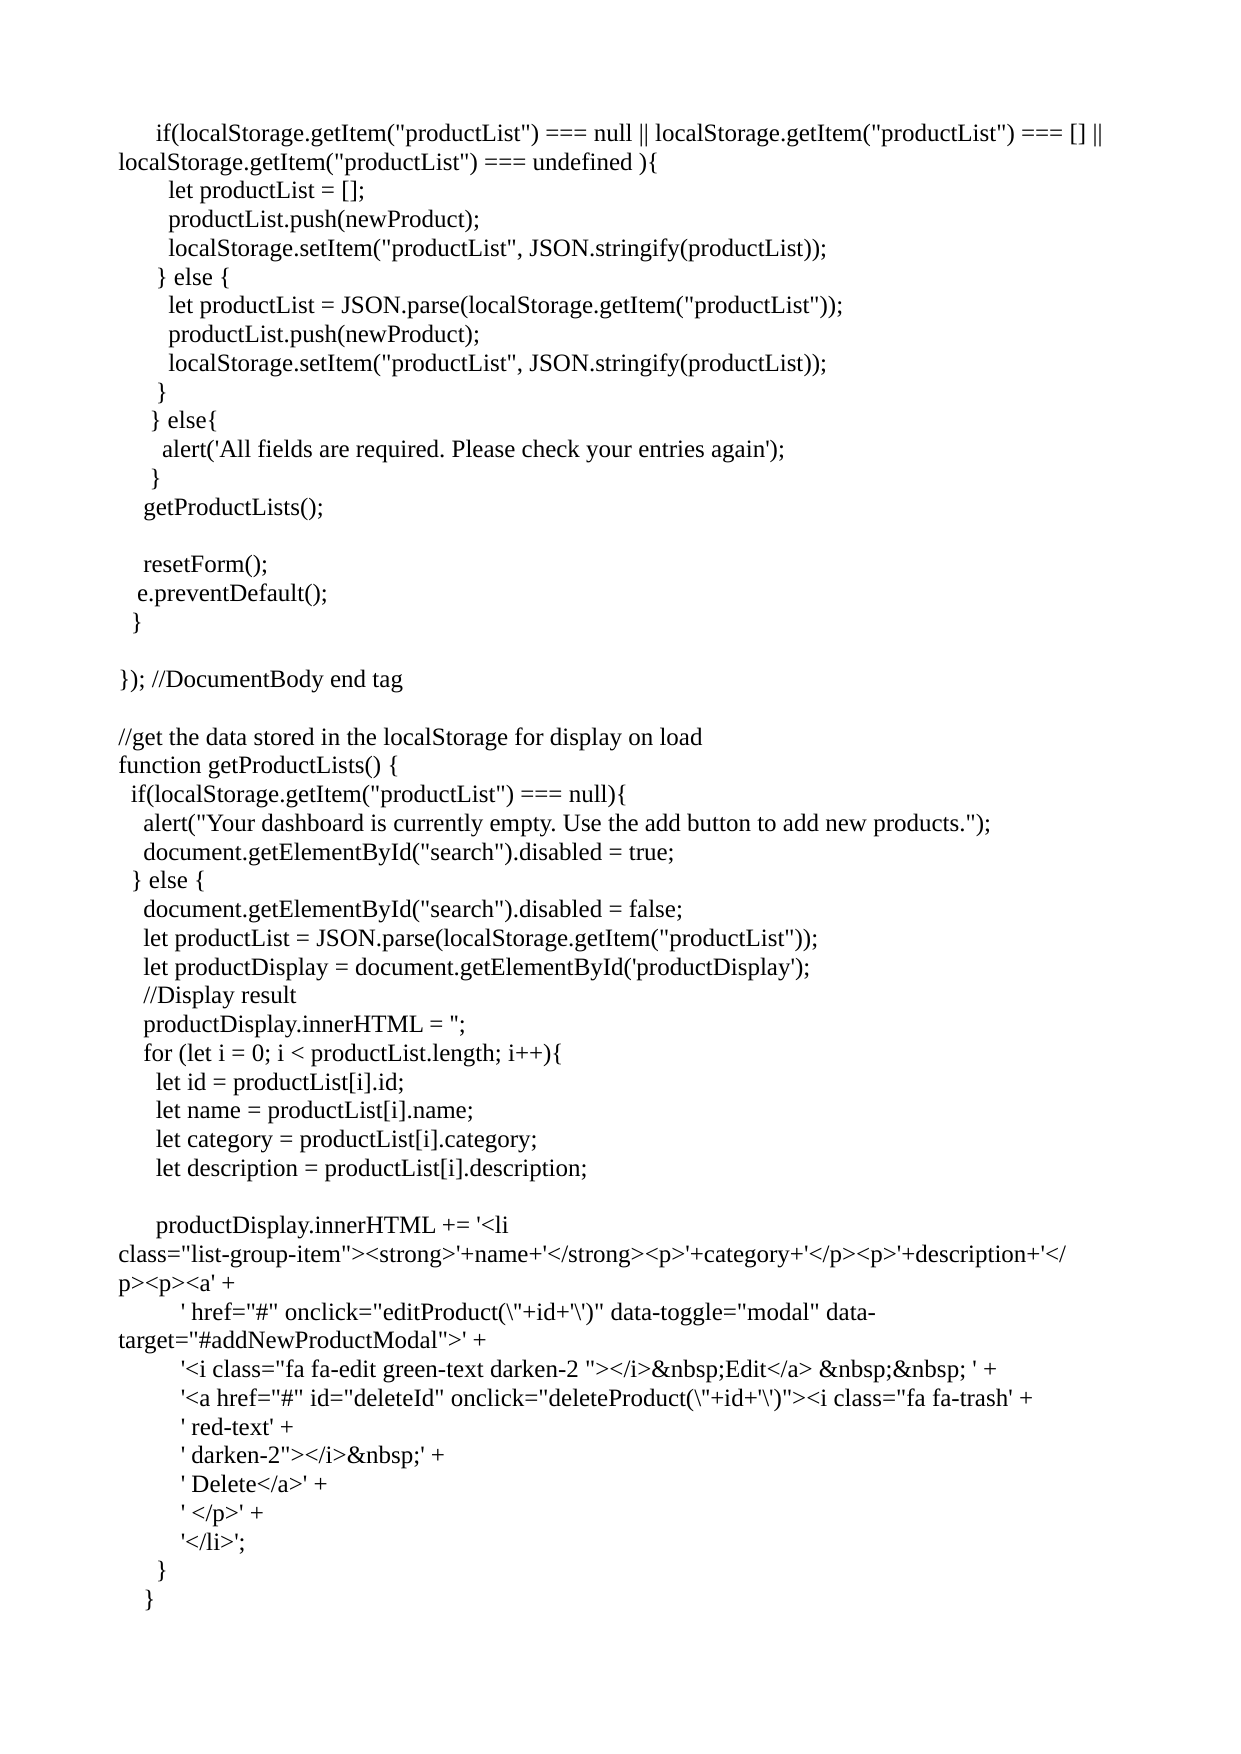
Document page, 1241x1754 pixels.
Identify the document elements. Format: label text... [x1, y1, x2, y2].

text localStorage.setItem("productList", JSON.stringify(productList)); [118, 348, 1122, 377]
text let category = productList[i].category; [118, 1124, 1122, 1153]
text let id = productList[i].id; [118, 1067, 1122, 1096]
text '</li>'; [118, 1527, 1122, 1556]
text } [118, 377, 1122, 406]
text }); //DocumentBody end tag [118, 664, 1122, 693]
text ' red-text' + [118, 1412, 1122, 1441]
text for (let i = 0; i < productList.length; i++){ [118, 1038, 1122, 1067]
text ' href="#" onclick="editProduct(\''+id+'\')" data-toggle="modal" data-target="#addNewProductModal">' + [118, 1297, 1122, 1354]
text ' </p>' + [118, 1498, 1122, 1527]
text let productList = JSON.parse(localStorage.getItem("productList")); [118, 291, 1122, 319]
text let productList = []; [118, 176, 1122, 204]
text document.getElementById("search").disabled = false; [118, 894, 1122, 923]
text productList.push(newProduct); [118, 319, 1122, 348]
text '<a href="#" id="deleteId" onclick="deleteProduct(\''+id+'\')"><i class="fa fa-trash' + [118, 1383, 1122, 1412]
text resetForm(); [118, 549, 1122, 578]
text let productList = JSON.parse(localStorage.getItem("productList")); [118, 923, 1122, 952]
text e.preventDefault(); [118, 578, 1122, 607]
text } [118, 1556, 1122, 1584]
text let productDisplay = document.getElementById('productDisplay'); [118, 952, 1122, 981]
text //get the data stored in the localStorage for display on load [118, 722, 1122, 751]
text } else{ [118, 406, 1122, 434]
text } else { [118, 262, 1122, 291]
text if(localStorage.getItem("productList") === null){ [118, 779, 1122, 808]
text let description = productList[i].description; [118, 1153, 1122, 1182]
text localStorage.setItem("productList", JSON.stringify(productList)); [118, 233, 1122, 262]
text } [118, 463, 1122, 492]
text alert("Your dashboard is currently empty. Use the add button to add new products."); [118, 808, 1122, 837]
text //Display result [118, 981, 1122, 1009]
text '<i class="fa fa-edit green-text darken-2 "></i>&nbsp;Edit</a> &nbsp;&nbsp; ' + [118, 1354, 1122, 1383]
text ' Delete</a>' + [118, 1469, 1122, 1498]
text productList.push(newProduct); [118, 204, 1122, 233]
text let name = productList[i].name; [118, 1096, 1122, 1124]
text ' darken-2"></i>&nbsp;' + [118, 1441, 1122, 1469]
text if(localStorage.getItem("productList") === null || localStorage.getItem("productList") === [] || localStorage.getItem("productList") === undefined ){ [118, 118, 1122, 176]
text } [118, 607, 1122, 636]
text } else { [118, 866, 1122, 894]
text productDisplay.innerHTML = ''; [118, 1009, 1122, 1038]
text getProductLists(); [118, 492, 1122, 521]
text alert('All fields are required. Please check your entries again'); [118, 434, 1122, 463]
text document.getElementById("search").disabled = true; [118, 837, 1122, 866]
text productDisplay.innerHTML += '<li class="list-group-item"><strong>'+name+'</strong><p>'+category+'</p><p>'+description+'</p><p><a' + [118, 1211, 1122, 1297]
text function getProductLists() { [118, 751, 1122, 779]
text } [118, 1584, 1122, 1613]
